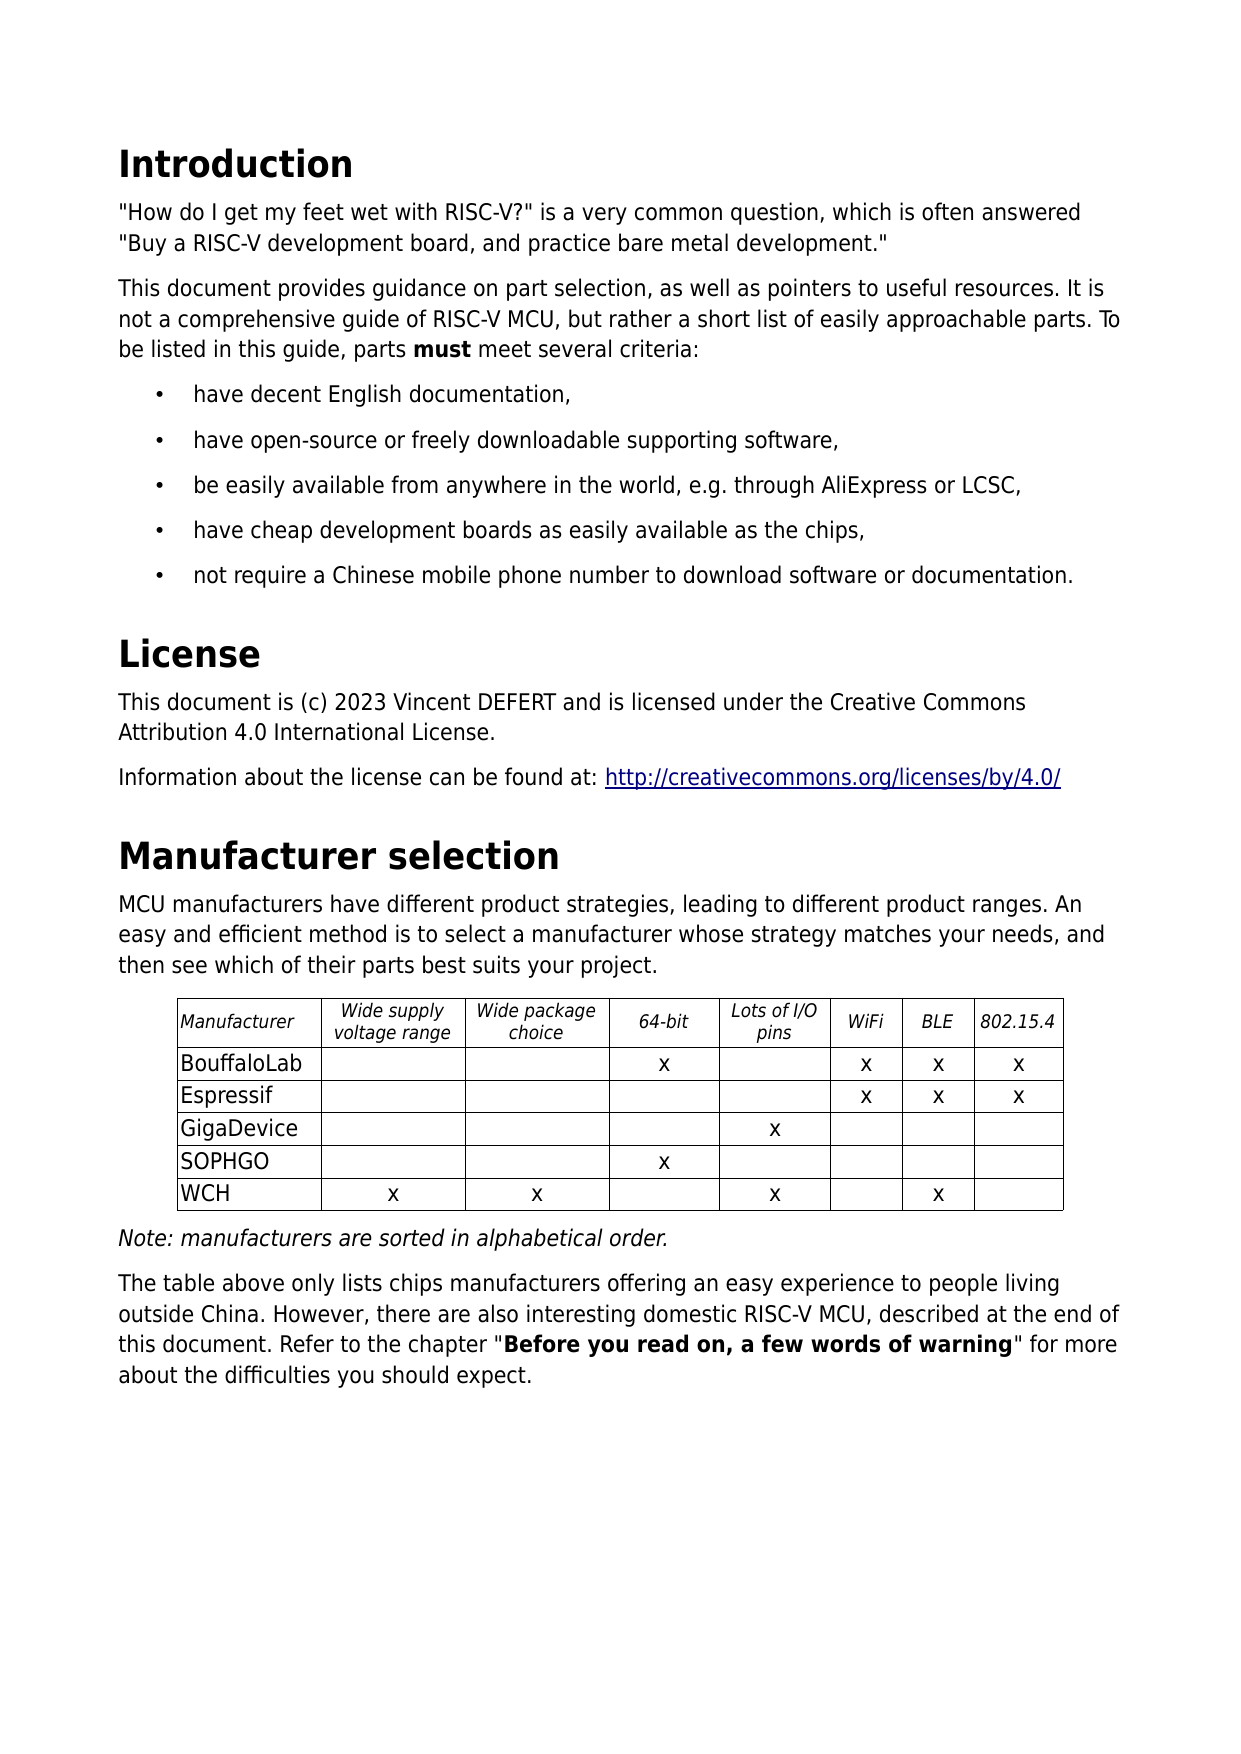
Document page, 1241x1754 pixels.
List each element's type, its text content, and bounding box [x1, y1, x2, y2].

table_cell [903, 1113, 974, 1145]
table_cell x [720, 1113, 830, 1145]
table_cell [466, 1081, 609, 1112]
table_cell x [610, 1146, 719, 1177]
text This document is (c) 2023 Vincent DEFERT and is licensed under the Creative Commons Attribution 4.0 International License. [118, 689, 1122, 746]
list be easily available from anywhere in the world, e.g. through AliExpress or LCSC, [156, 472, 1122, 499]
table_cell [831, 1179, 902, 1210]
table_cell x [903, 1048, 974, 1080]
table_header Wide package choice [466, 999, 609, 1047]
subtitle License [118, 633, 1122, 676]
table_cell [466, 1146, 609, 1177]
text This document provides guidance on part selection, as well as pointers to useful resources. It is not a comprehensive guide of RISC-V MCU, but rather a short list of easily approachable parts. To be listed in this guide, parts must meet several criteria: [118, 275, 1122, 363]
list have open-source or freely downloadable supporting software, [156, 427, 1122, 453]
text Information about the license can be found at: http://creativecommons.org/licenses/by/4.0/ [118, 764, 1122, 791]
table_cell [466, 1113, 609, 1145]
table_cell [610, 1081, 719, 1112]
text Note: manufacturers are sorted in alphabetical order. [118, 1225, 1122, 1252]
table_header Lots of I/O pins [720, 999, 830, 1047]
table_cell x [610, 1048, 719, 1080]
table_cell x [975, 1048, 1063, 1080]
table_header 802.15.4 [975, 999, 1063, 1047]
table_cell [322, 1081, 465, 1112]
table_cell x [322, 1179, 465, 1210]
table_cell [610, 1179, 719, 1210]
table_cell x [903, 1081, 974, 1112]
table_cell [975, 1146, 1063, 1177]
table_cell [322, 1048, 465, 1080]
table_cell [831, 1113, 902, 1145]
table_header 64-bit [610, 999, 719, 1047]
table_cell [610, 1113, 719, 1145]
table_cell GigaDevice [178, 1113, 321, 1145]
table_cell [720, 1081, 830, 1112]
subtitle Introduction [118, 143, 1122, 187]
table_cell x [720, 1179, 830, 1210]
table_cell Espressif [178, 1081, 321, 1112]
table_cell x [466, 1179, 609, 1210]
table_cell x [903, 1179, 974, 1210]
table_cell x [975, 1081, 1063, 1112]
table_cell SOPHGO [178, 1146, 321, 1177]
text The table above only lists chips manufacturers offering an easy experience to people living outside China. However, there are also interesting domestic RISC-V MCU, described at the end of this document. Refer to the chapter "Before you read on, a few words of warning" for more about the difficulties you should expect. [118, 1270, 1122, 1389]
table_cell [466, 1048, 609, 1080]
table_cell WCH [178, 1179, 321, 1210]
subtitle Manufacturer selection [118, 835, 1122, 878]
list not require a Chinese mobile phone number to download software or documentation. [156, 562, 1122, 589]
table_cell [322, 1113, 465, 1145]
table_cell [975, 1113, 1063, 1145]
list have decent English documentation, [156, 382, 1122, 408]
list have cheap development boards as easily available as the chips, [156, 517, 1122, 544]
table_cell [903, 1146, 974, 1177]
text "How do I get my feet wet with RISC-V?" is a very common question, which is often answered "Buy a RISC-V development board, and practice bare metal development." [118, 199, 1122, 257]
text MCU manufacturers have different product strategies, leading to different product ranges. An easy and efficient method is to select a manufacturer whose strategy matches your needs, and then see which of their parts best suits your project. [118, 891, 1122, 979]
table_cell [975, 1179, 1063, 1210]
table_cell x [831, 1081, 902, 1112]
table_cell [720, 1048, 830, 1080]
table_header Wide supply voltage range [322, 999, 465, 1047]
table_cell BouffaloLab [178, 1048, 321, 1080]
table_header BLE [903, 999, 974, 1047]
table_header Manufacturer [178, 999, 321, 1047]
table_cell [831, 1146, 902, 1177]
table_cell [720, 1146, 830, 1177]
table_header WiFi [831, 999, 902, 1047]
table_cell x [831, 1048, 902, 1080]
table_cell [322, 1146, 465, 1177]
